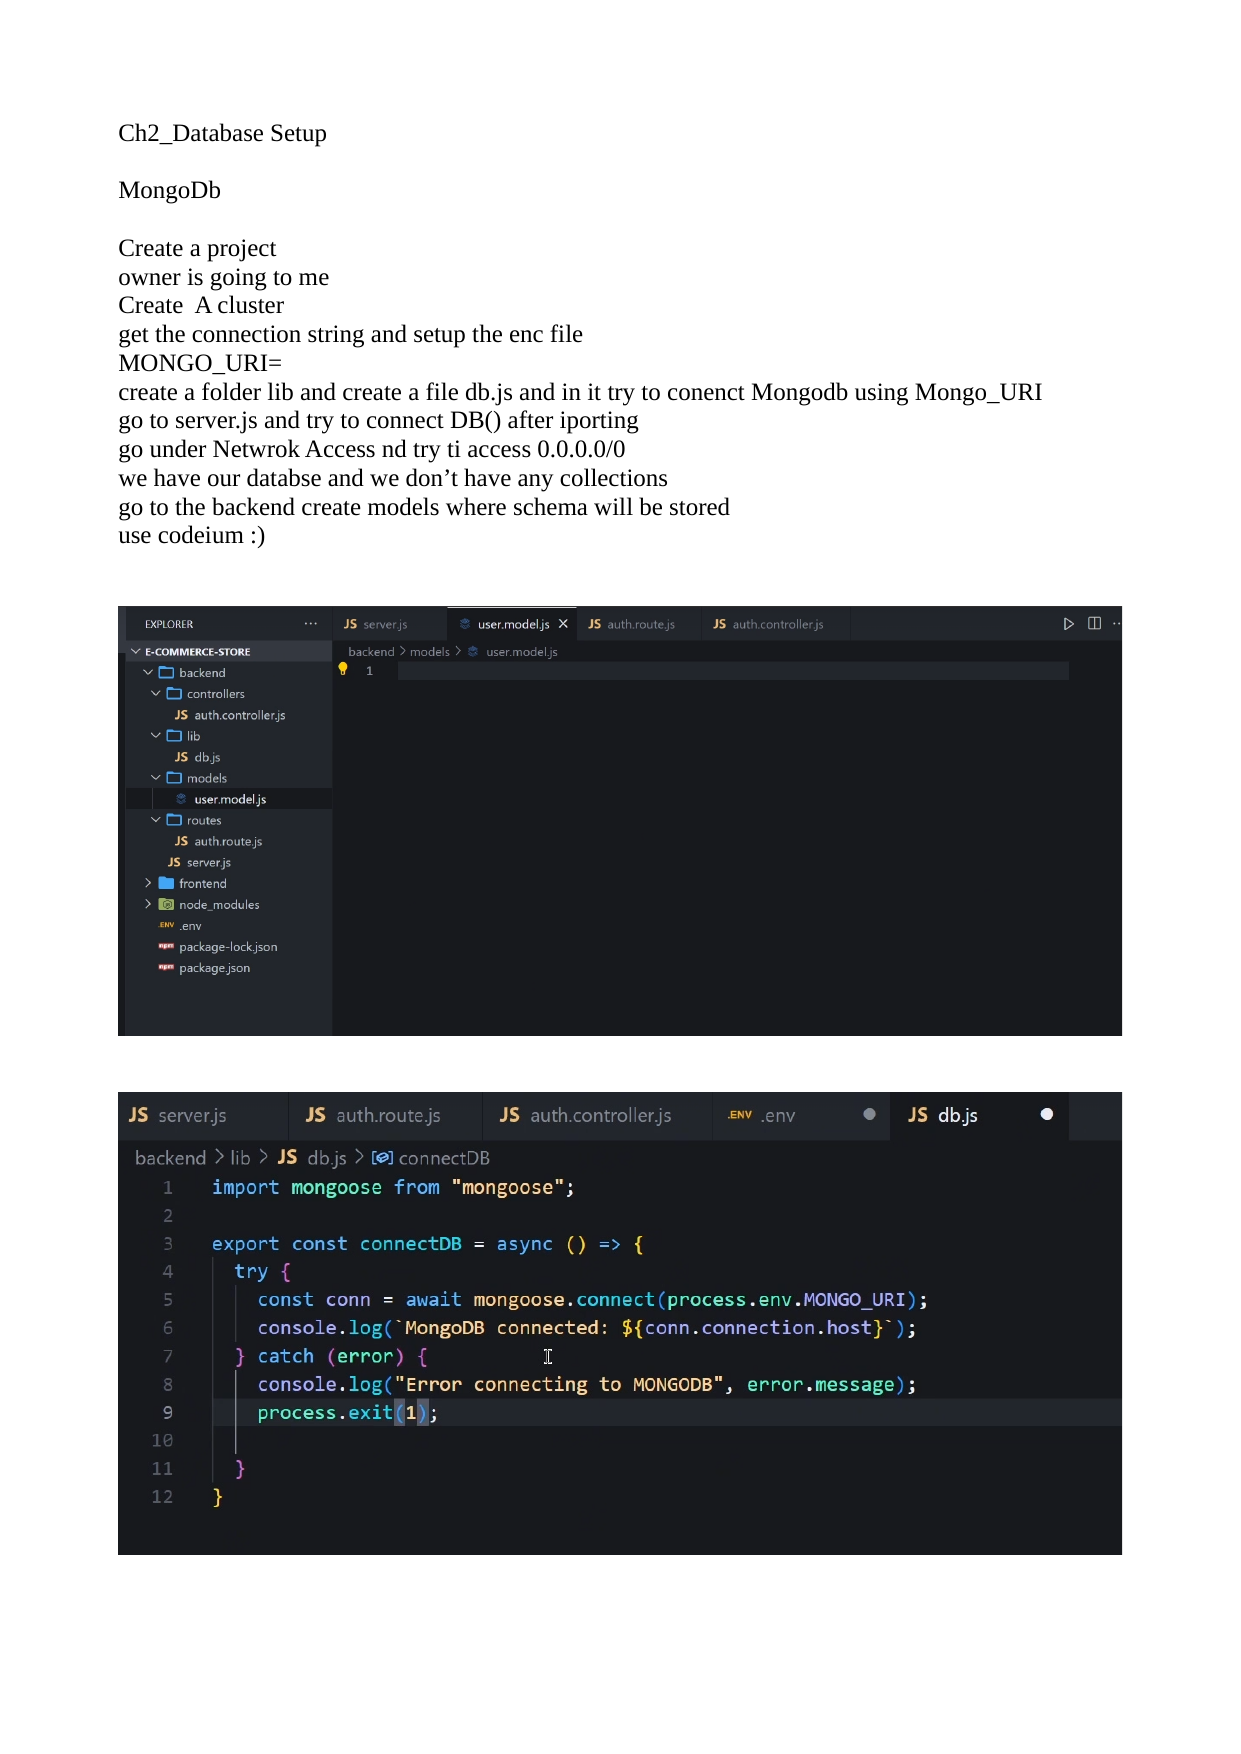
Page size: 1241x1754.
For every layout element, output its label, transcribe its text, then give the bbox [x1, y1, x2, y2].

text owner is going to me [118, 262, 1122, 291]
picture [118, 1092, 1123, 1555]
text Ch2_Database Setup [118, 118, 1122, 147]
text we have our databse and we don’t have any collections [118, 463, 1122, 492]
text go to the backend create models where schema will be stored [118, 492, 1122, 521]
text get the connection string and setup the enc file [118, 319, 1122, 348]
text go to server.js and try to connect DB() after iporting [118, 406, 1122, 434]
text use codeium :) [118, 521, 1122, 549]
text Create a project [118, 233, 1122, 262]
text MongoDb [118, 176, 1122, 204]
text create a folder lib and create a file db.js and in it try to conenct Mongodb using Mongo_URI [118, 377, 1122, 406]
text MONGO_URI= [118, 348, 1122, 377]
picture [118, 606, 1123, 1036]
text Create A cluster [118, 291, 1122, 319]
text go under Netwrok Access nd try ti access 0.0.0.0/0 [118, 434, 1122, 463]
